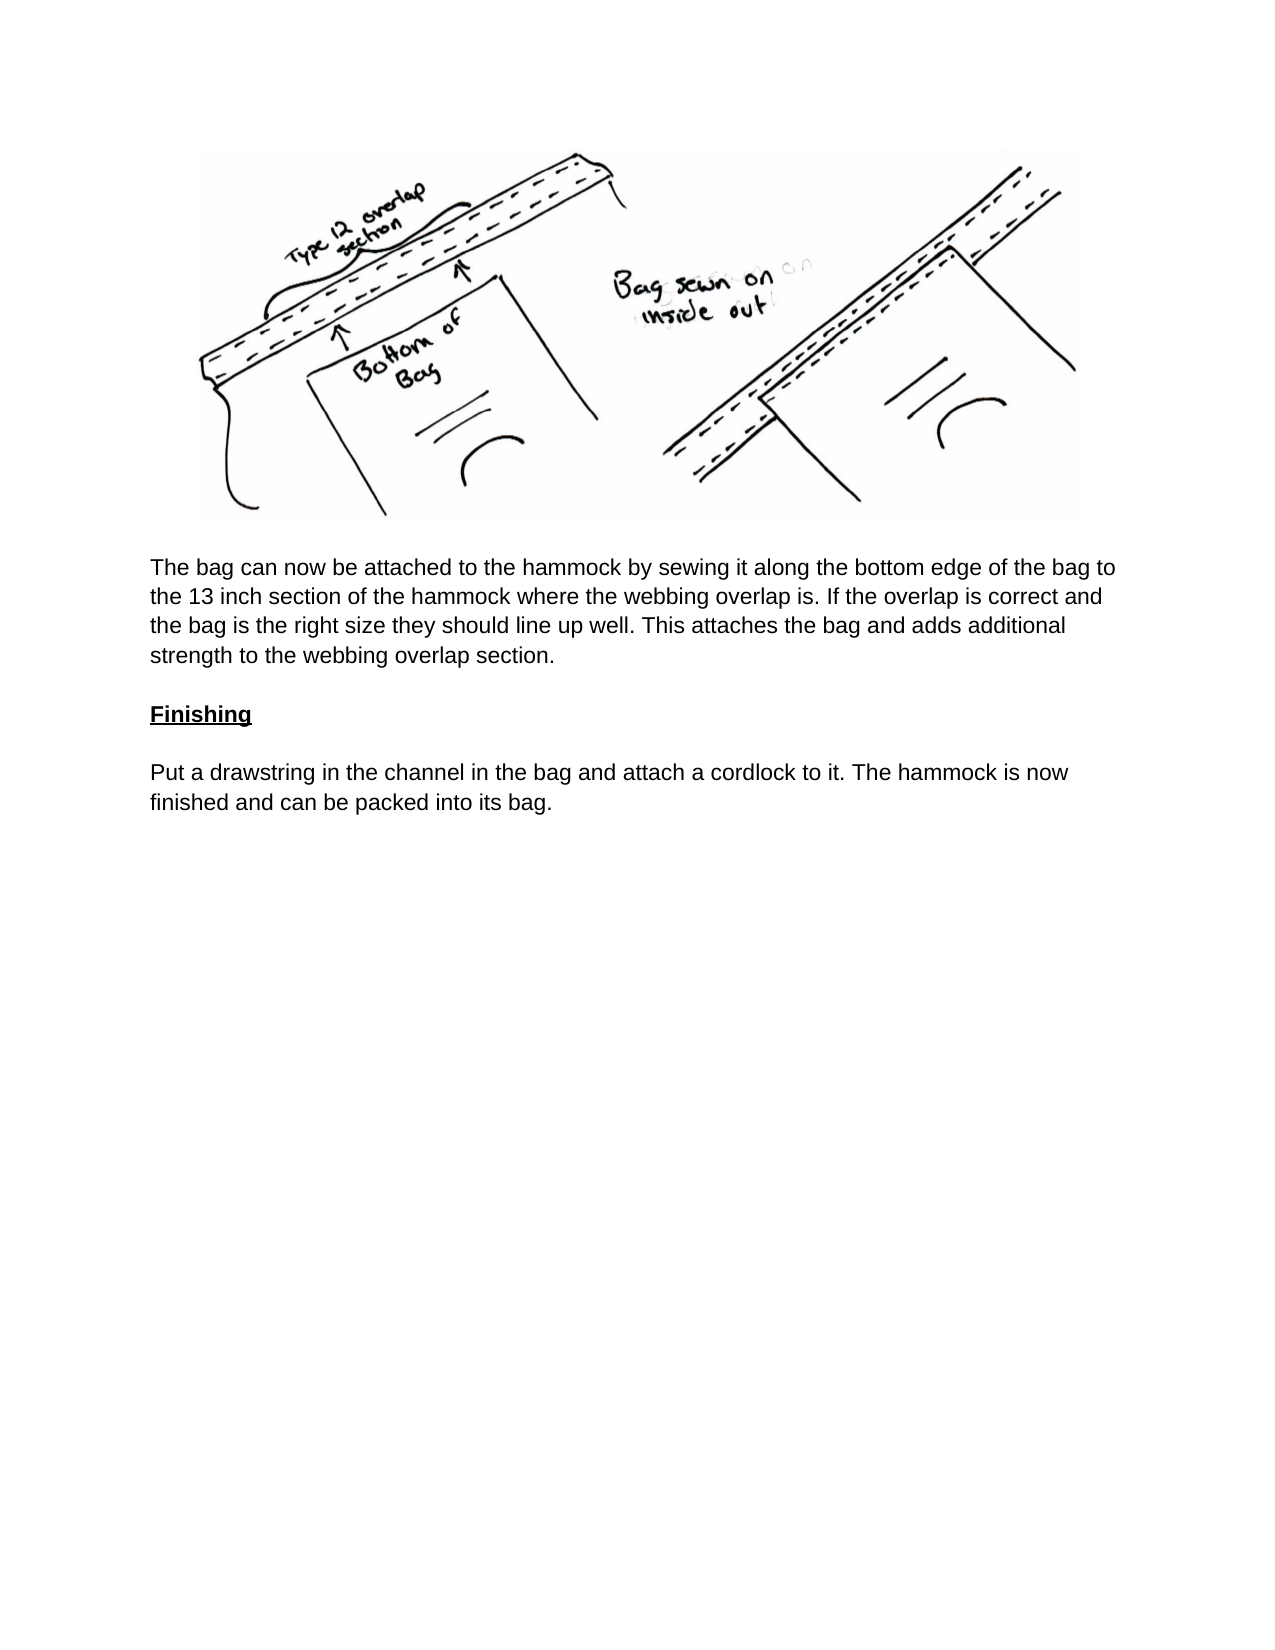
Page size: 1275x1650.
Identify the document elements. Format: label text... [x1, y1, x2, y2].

text The bag can now be attached to the hammock by sewing it along the bottom edge of the bag to the 13 inch section of the hammock where the webbing overlap is. If the overlap is correct and the bag is the right size they should line up well. This attaches the bag and adds additional strength to the webbing overlap section. [150, 554, 1125, 668]
text Finishing [150, 701, 1125, 727]
picture [196, 150, 1079, 522]
text Put a drawstring in the channel in the bag and attach a cordlock to it. The hammock is now finished and can be packed into its bag. [150, 760, 1125, 815]
